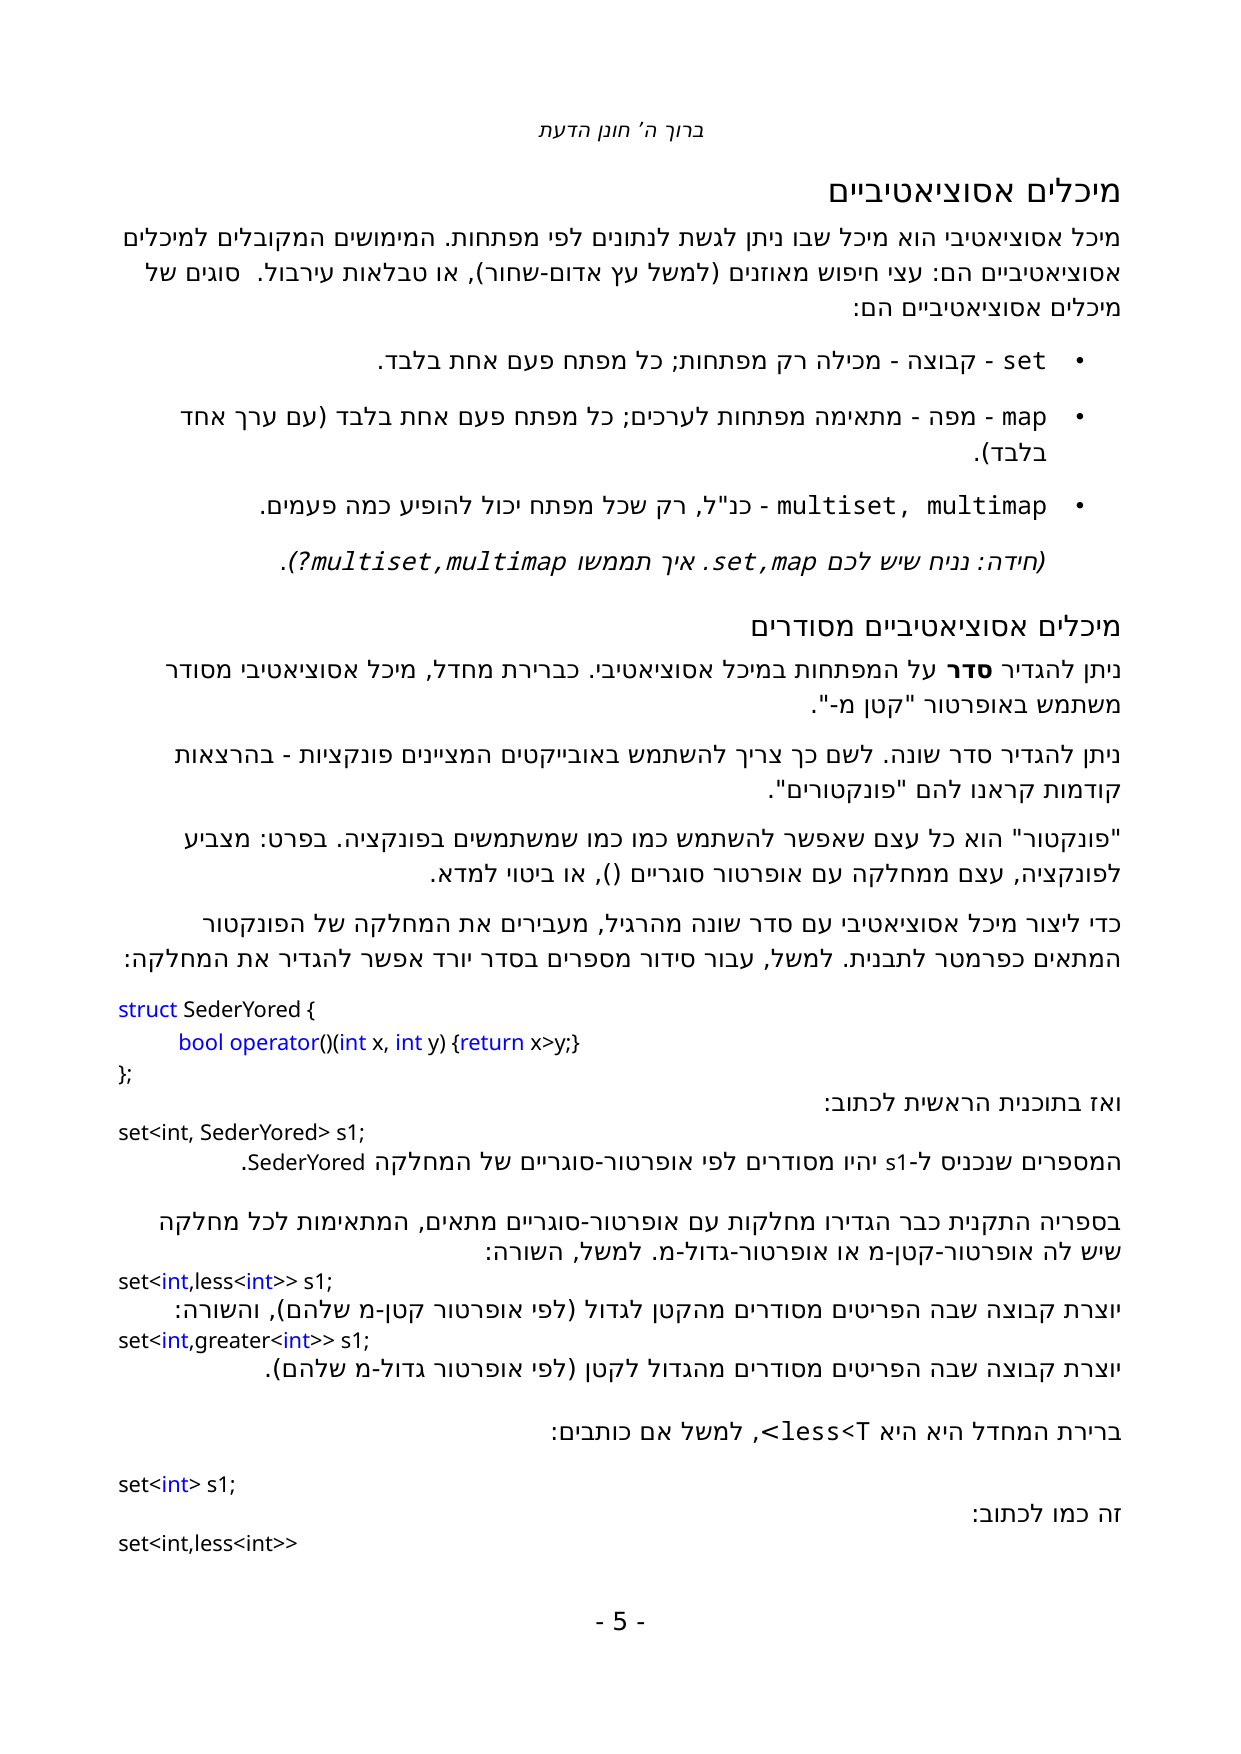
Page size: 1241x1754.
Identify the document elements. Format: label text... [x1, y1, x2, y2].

list multiset, multimap - כנ"ל, רק שכל מפתח יכול להופיע כמה פעמים. [118, 488, 1084, 522]
text יוצרת קבוצה שבה הפריטים מסודרים מהגדול לקטן (לפי אופרטור גדול-מ שלהם). [118, 1354, 1122, 1384]
subtitle מיכלים אסוציאטיביים מסודרים [118, 609, 1122, 643]
list map - מפה - מתאימה מפתחות לערכים; כל מפתח פעם אחת בלבד (עם ערך אחד בלבד). [118, 398, 1084, 467]
text set<int,less<int>> [118, 1528, 1122, 1558]
text set<int, SederYored> s1; [118, 1117, 1122, 1147]
text "פונקטור" הוא כל עצם שאפשר להשתמש כמו כמו שמשתמשים בפונקציה. בפרט: מצביע לפונקציה, עצם ממחלקה עם אופרטור סוגריים (), או ביטוי למדא. [118, 824, 1122, 889]
list (חידה: נניח שיש לכם set,map. איך תממשו multiset,multimap?). [118, 543, 1084, 577]
text בספריה התקנית כבר הגדירו מחלקות עם אופרטור-סוגריים מתאים, המתאימות לכל מחלקה שיש לה אופרטור-קטן-מ או אופרטור-גדול-מ. למשל, השורה: [118, 1206, 1122, 1266]
text כדי ליצור מיכל אסוציאטיבי עם סדר שונה מהרגיל, מעבירים את המחלקה של הפונקטור המתאים כפרמטר לתבנית. למשל, עבור סידור מספרים בסדר יורד אפשר להגדיר את המחלקה: [118, 909, 1122, 973]
text מיכל אסוציאטיבי הוא מיכל שבו ניתן לגשת לנתונים לפי מפתחות. המימושים המקובלים למיכלים אסוציאטיביים הם: עצי חיפוש מאוזנים (למשל עץ אדום-שחור), או טבלאות עירבול. סוגים של מיכלים אסוציאטיביים הם: [118, 223, 1122, 322]
text ואז בתוכנית הראשית לכתוב: [118, 1087, 1122, 1117]
subtitle מיכלים אסוציאטיביים [118, 172, 1122, 211]
text set<int> s1; [118, 1469, 1122, 1499]
text יוצרת קבוצה שבה הפריטים מסודרים מהקטן לגדול (לפי אופרטור קטן-מ שלהם), והשורה: [118, 1296, 1122, 1325]
text ניתן להגדיר סדר על המפתחות במיכל אסוציאטיבי. כברירת מחדל, מיכל אסוציאטיבי מסודר משתמש באופרטור "קטן מ-". [118, 655, 1122, 719]
text ניתן להגדיר סדר שונה. לשם כך צריך להשתמש באובייקטים המציינים פונקציות - בהרצאות קודמות קראנו להם "פונקטורים". [118, 740, 1122, 804]
text המספרים שנכניס ל-s1 יהיו מסודרים לפי אופרטור-סוגריים של המחלקה SederYored. [118, 1147, 1122, 1177]
text set<int,greater<int>> s1; [118, 1325, 1122, 1354]
text bool operator()(int x, int y) {return x>y;} [118, 1023, 1122, 1058]
text זה כמו לכתוב: [118, 1499, 1122, 1528]
text set<int,less<int>> s1; [118, 1266, 1122, 1296]
text struct SederYored { [118, 994, 1122, 1023]
text }; [118, 1058, 1122, 1087]
list set - קבוצה - מכילה רק מפתחות; כל מפתח פעם אחת בלבד. [118, 343, 1084, 377]
text ברירת המחדל היא היא less<T>, למשל אם כותבים: [118, 1413, 1122, 1448]
